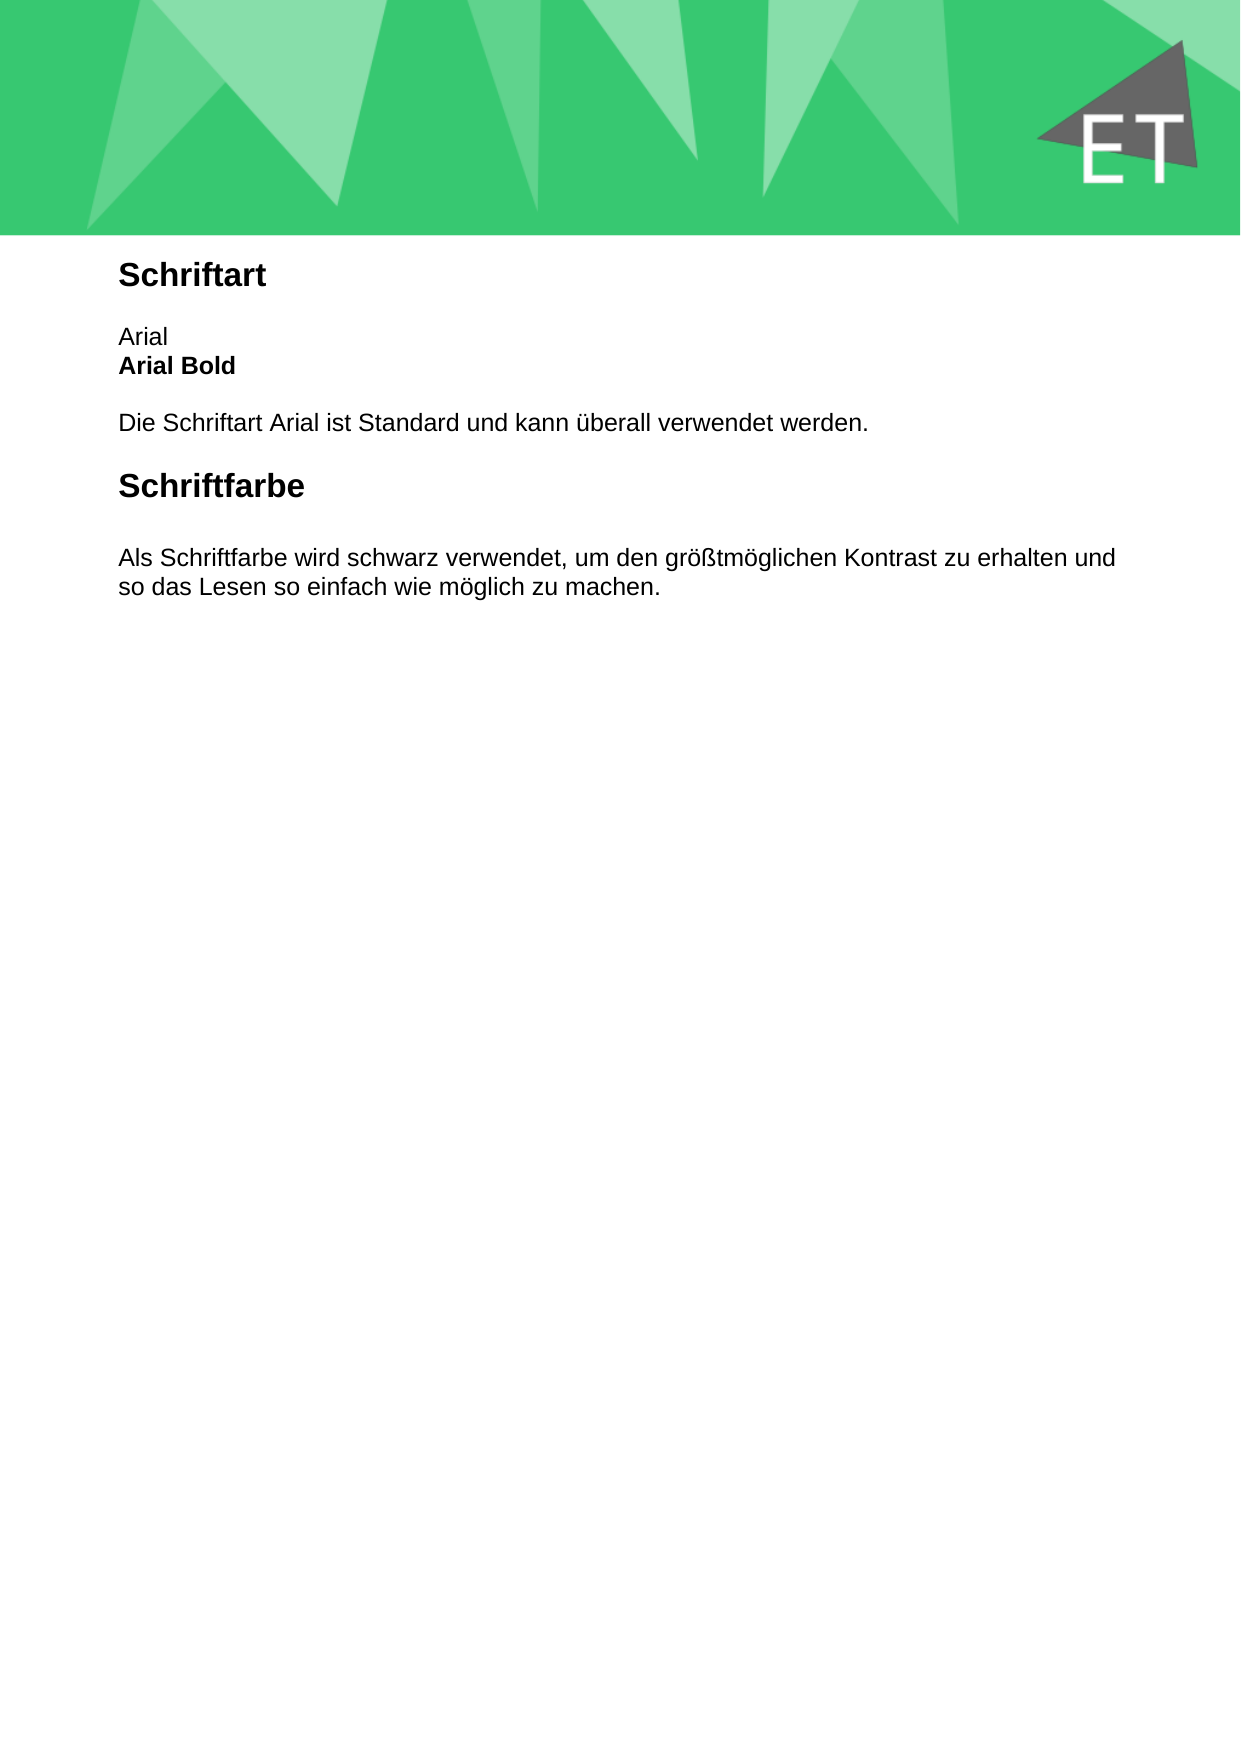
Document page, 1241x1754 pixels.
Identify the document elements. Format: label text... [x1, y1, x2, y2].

picture [0, 0, 1241, 1754]
text Die Schriftart Arial ist Standard und kann überall verwendet werden. [118, 408, 1122, 437]
text Arial Bold [118, 351, 1122, 380]
text Als Schriftfarbe wird schwarz verwendet, um den größtmöglichen Kontrast zu erhalten und so das Lesen so einfach wie möglich zu machen. [118, 543, 1122, 600]
text Arial [118, 322, 1122, 351]
text Schriftfarbe [118, 466, 1122, 504]
text Schriftart [118, 255, 1122, 293]
